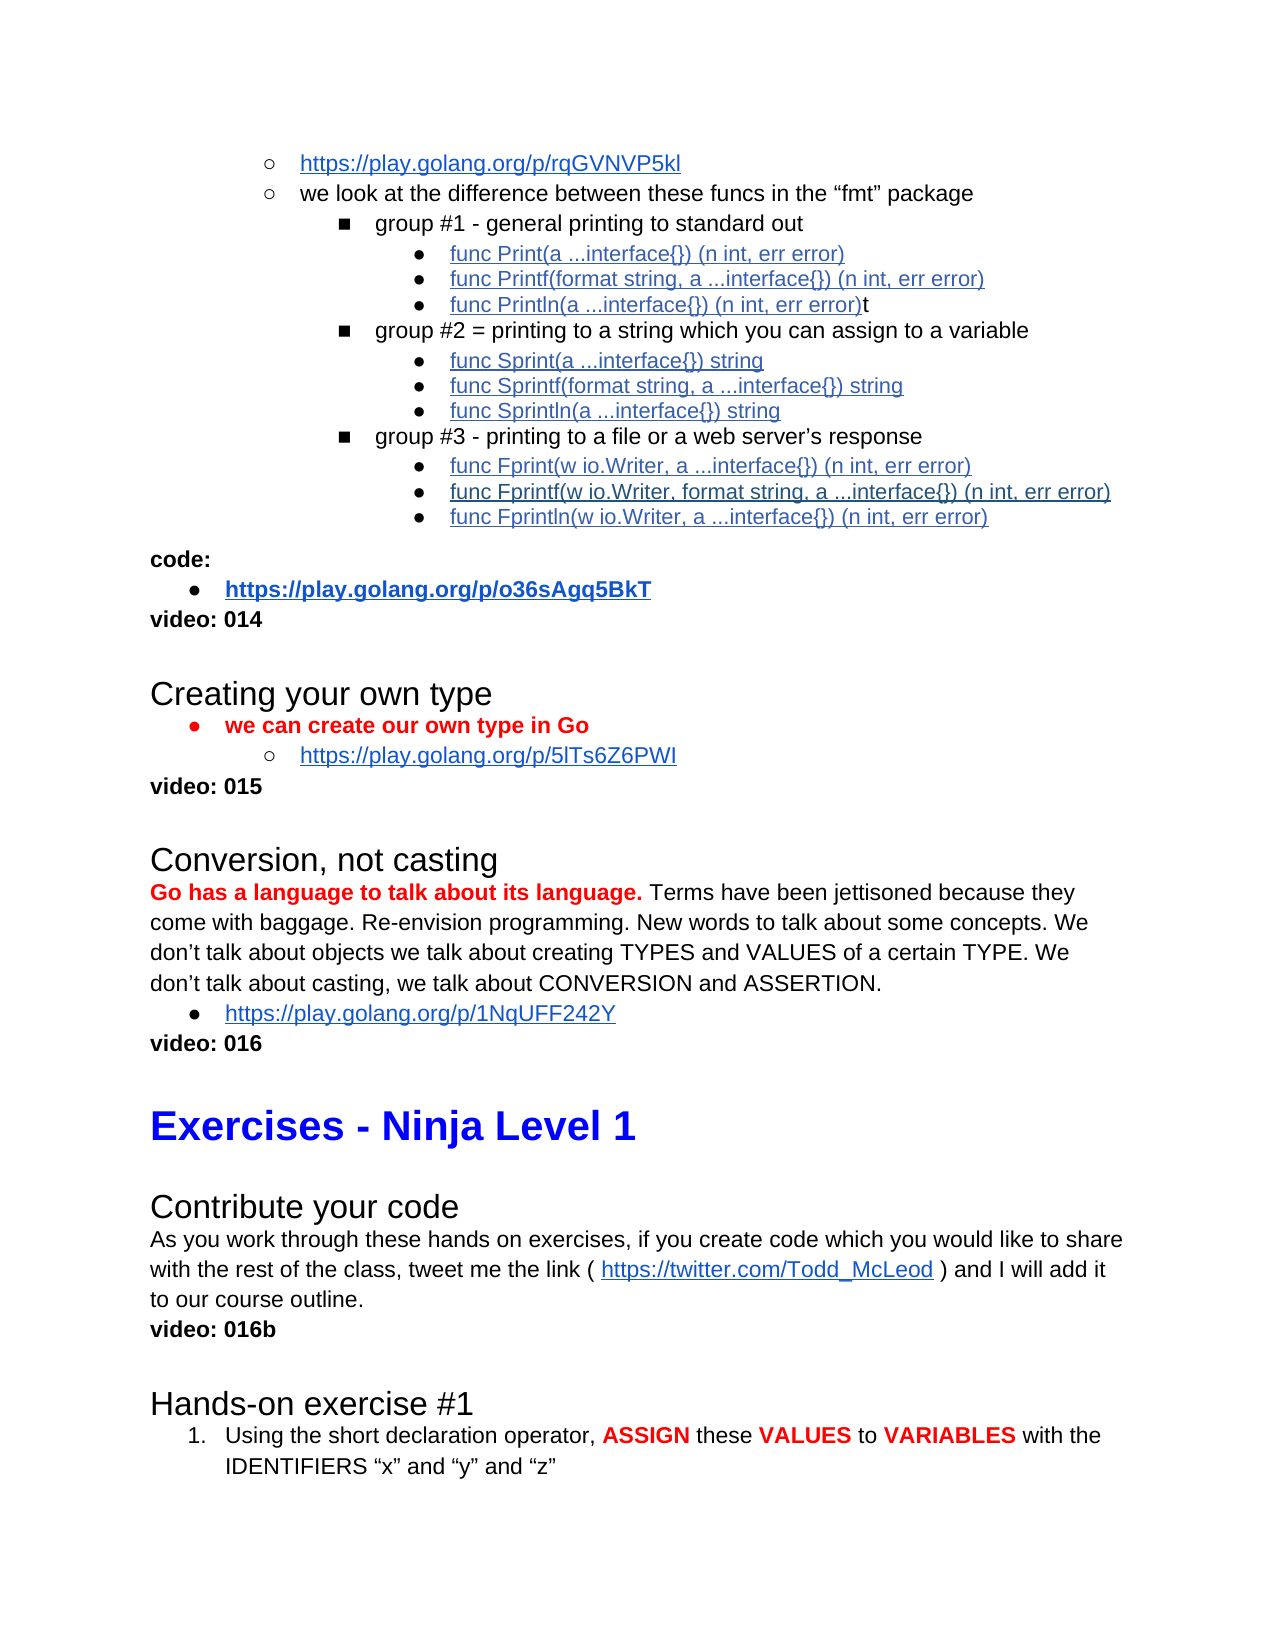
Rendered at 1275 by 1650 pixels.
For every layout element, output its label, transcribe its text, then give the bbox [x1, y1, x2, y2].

text video: 015 [150, 773, 1125, 799]
subtitle Creating your own type [150, 674, 1125, 712]
text Go has a language to talk about its language. Terms have been jettisoned because they come with baggage. Re-envision programming. New words to talk about some concepts. We don’t talk about objects we talk about creating TYPES and VALUES of a certain TYPE. We don’t talk about casting, we talk about CONVERSION and ASSERTION. [150, 879, 1125, 996]
subtitle Contribute your code [150, 1187, 1125, 1226]
list func Fprintln(w io.Writer, a ...interface{}) (n int, err error) [412, 504, 1125, 529]
subtitle Conversion, not casting [150, 840, 1125, 879]
list group #1 - general printing to standard out [337, 210, 1125, 237]
subtitle Exercises - Ninja Level 1 [150, 1102, 1125, 1150]
list func Fprint(w io.Writer, a ...interface{}) (n int, err error) [412, 453, 1125, 479]
list func Sprintf(format string, a ...interface{}) string [412, 373, 1125, 398]
text video: 016 [150, 1030, 1125, 1056]
list func Fprintf(w io.Writer, format string, a ...interface{}) (n int, err error) [412, 479, 1125, 504]
list func Sprint(a ...interface{}) string [412, 348, 1125, 373]
list group #3 - printing to a file or a web server’s response [337, 423, 1125, 449]
list we look at the difference between these funcs in the “fmt” package [262, 180, 1125, 207]
list https://play.golang.org/p/rqGVNVP5kl [262, 150, 1125, 176]
list group #2 = printing to a string which you can assign to a variable [337, 317, 1125, 344]
list func Println(a ...interface{}) (n int, err error)t [412, 291, 1125, 317]
subtitle Hands-on exercise #1 [150, 1384, 1125, 1422]
list https://play.golang.org/p/1NqUFF242Y [187, 1000, 1125, 1026]
list https://play.golang.org/p/o36sAgq5BkT [187, 576, 1125, 602]
text code: [150, 546, 1125, 572]
list Using the short declaration operator, ASSIGN these VALUES to VARIABLES with the IDENTIFIERS “x” and “y” and “z” [187, 1422, 1125, 1479]
text video: 014 [150, 606, 1125, 632]
text video: 016b [150, 1316, 1125, 1343]
list func Print(a ...interface{}) (n int, err error) [412, 241, 1125, 266]
text As you work through these hands on exercises, if you create code which you would like to share with the rest of the class, tweet me the link ( https://twitter.com/Todd_McLeod ) and I will add it to our course outline. [150, 1226, 1125, 1312]
list https://play.golang.org/p/5lTs6Z6PWI [262, 742, 1125, 769]
list func Sprintln(a ...interface{}) string [412, 398, 1125, 423]
list we can create our own type in Go [187, 712, 1125, 739]
list func Printf(format string, a ...interface{}) (n int, err error) [412, 266, 1125, 291]
